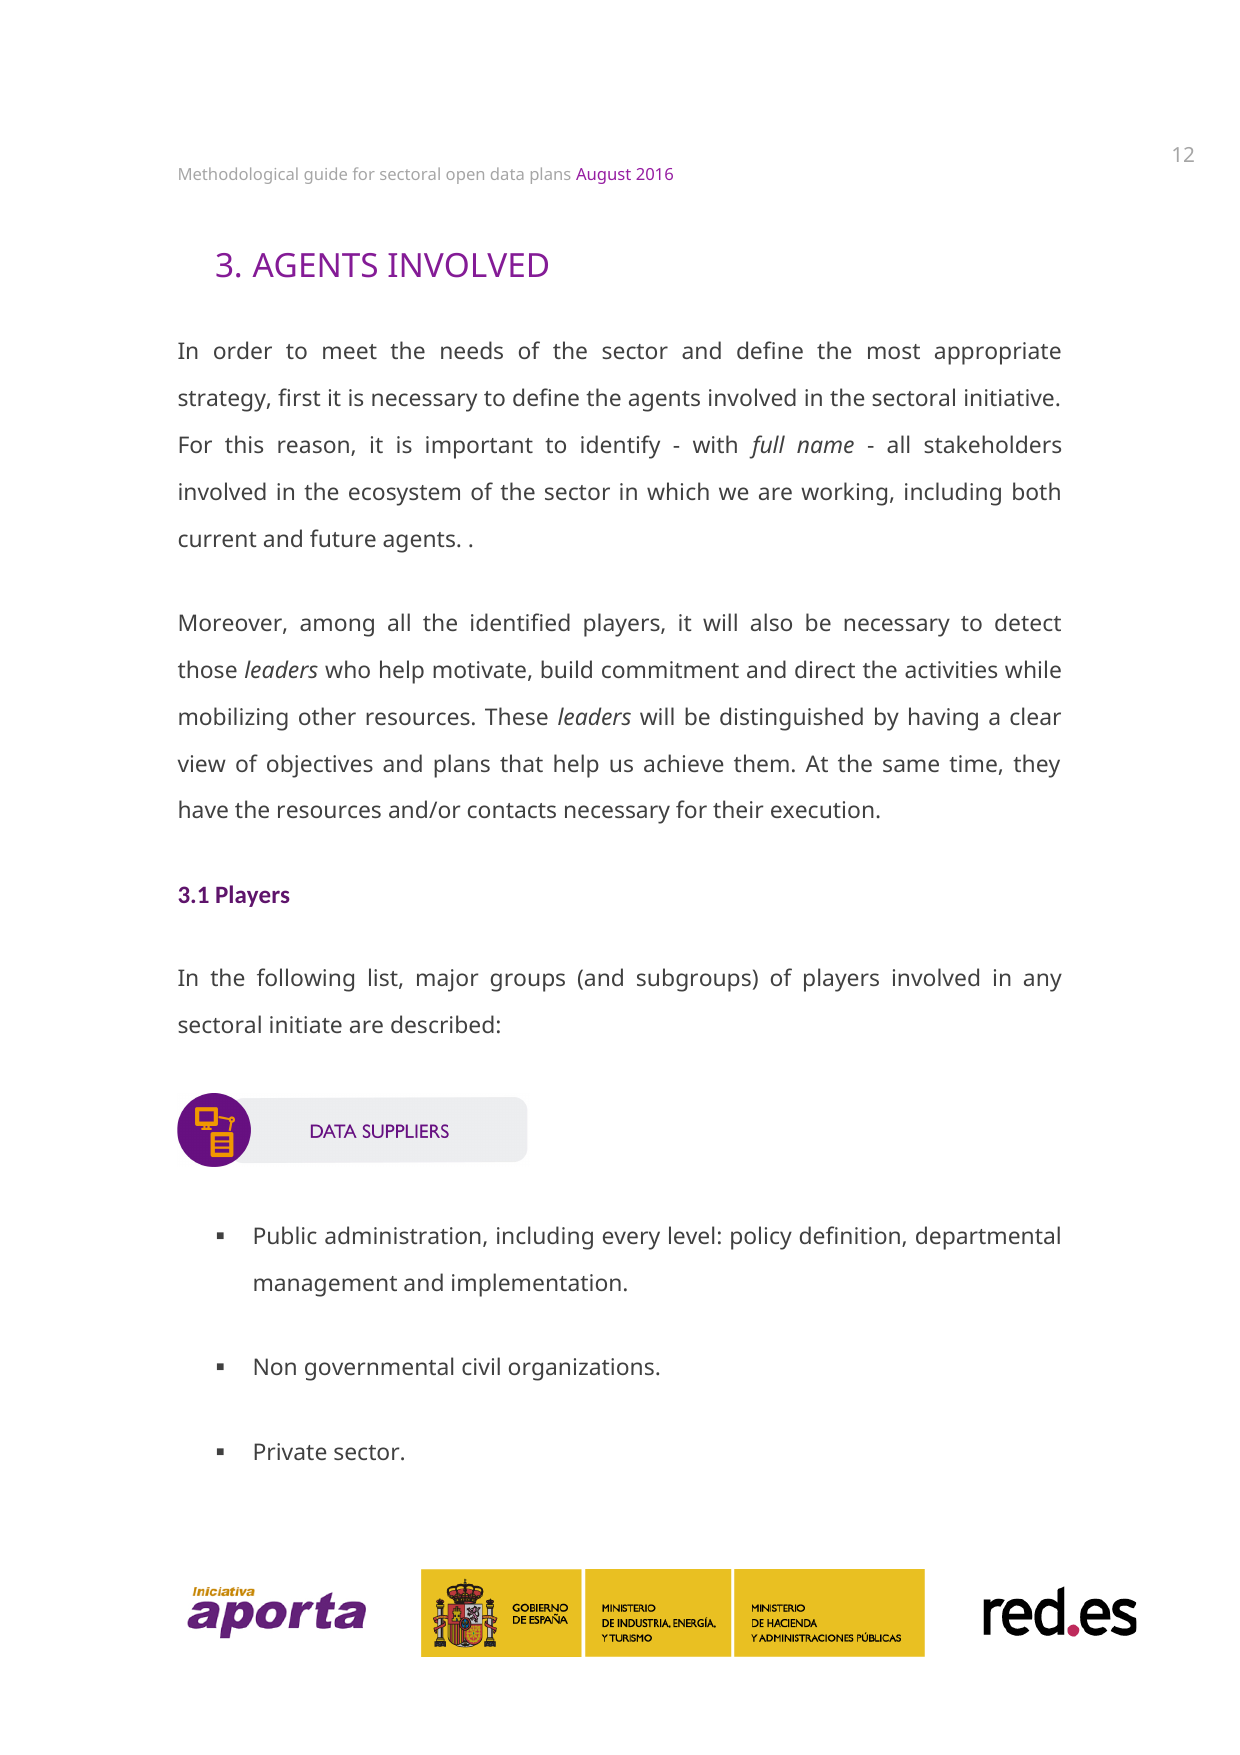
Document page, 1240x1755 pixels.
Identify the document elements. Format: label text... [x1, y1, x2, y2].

text 3.1 Players [177, 879, 1062, 909]
text In order to meet the needs of the sector and define the most appropriate strategy, first it is necessary to define the agents involved in the sectoral initiative. For this reason, it is important to identify - with full name - all stakeholders involved in the ecosystem of the sector in which we are working, including both current and future agents. . [177, 335, 1062, 554]
text In the following list, major groups (and subgroups) of players involved in any sectoral initiate are described: [177, 962, 1062, 1040]
list Private sector. [215, 1436, 840, 1467]
text Moreover, among all the identified players, it will also be necessary to detect those leaders who help motivate, build commitment and direct the activities while mobilizing other resources. These leaders will be distinguished by having a clear view of objectives and plans that help us achieve them. At the same time, they have the resources and/or contacts necessary for their execution. [177, 607, 1062, 826]
list AGENTS INVOLVED [559, 242, 1062, 287]
list Non governmental civil organizations. [215, 1351, 922, 1382]
list Public administration, including every level: policy definition, departmental management and implementation. [215, 1220, 1047, 1298]
